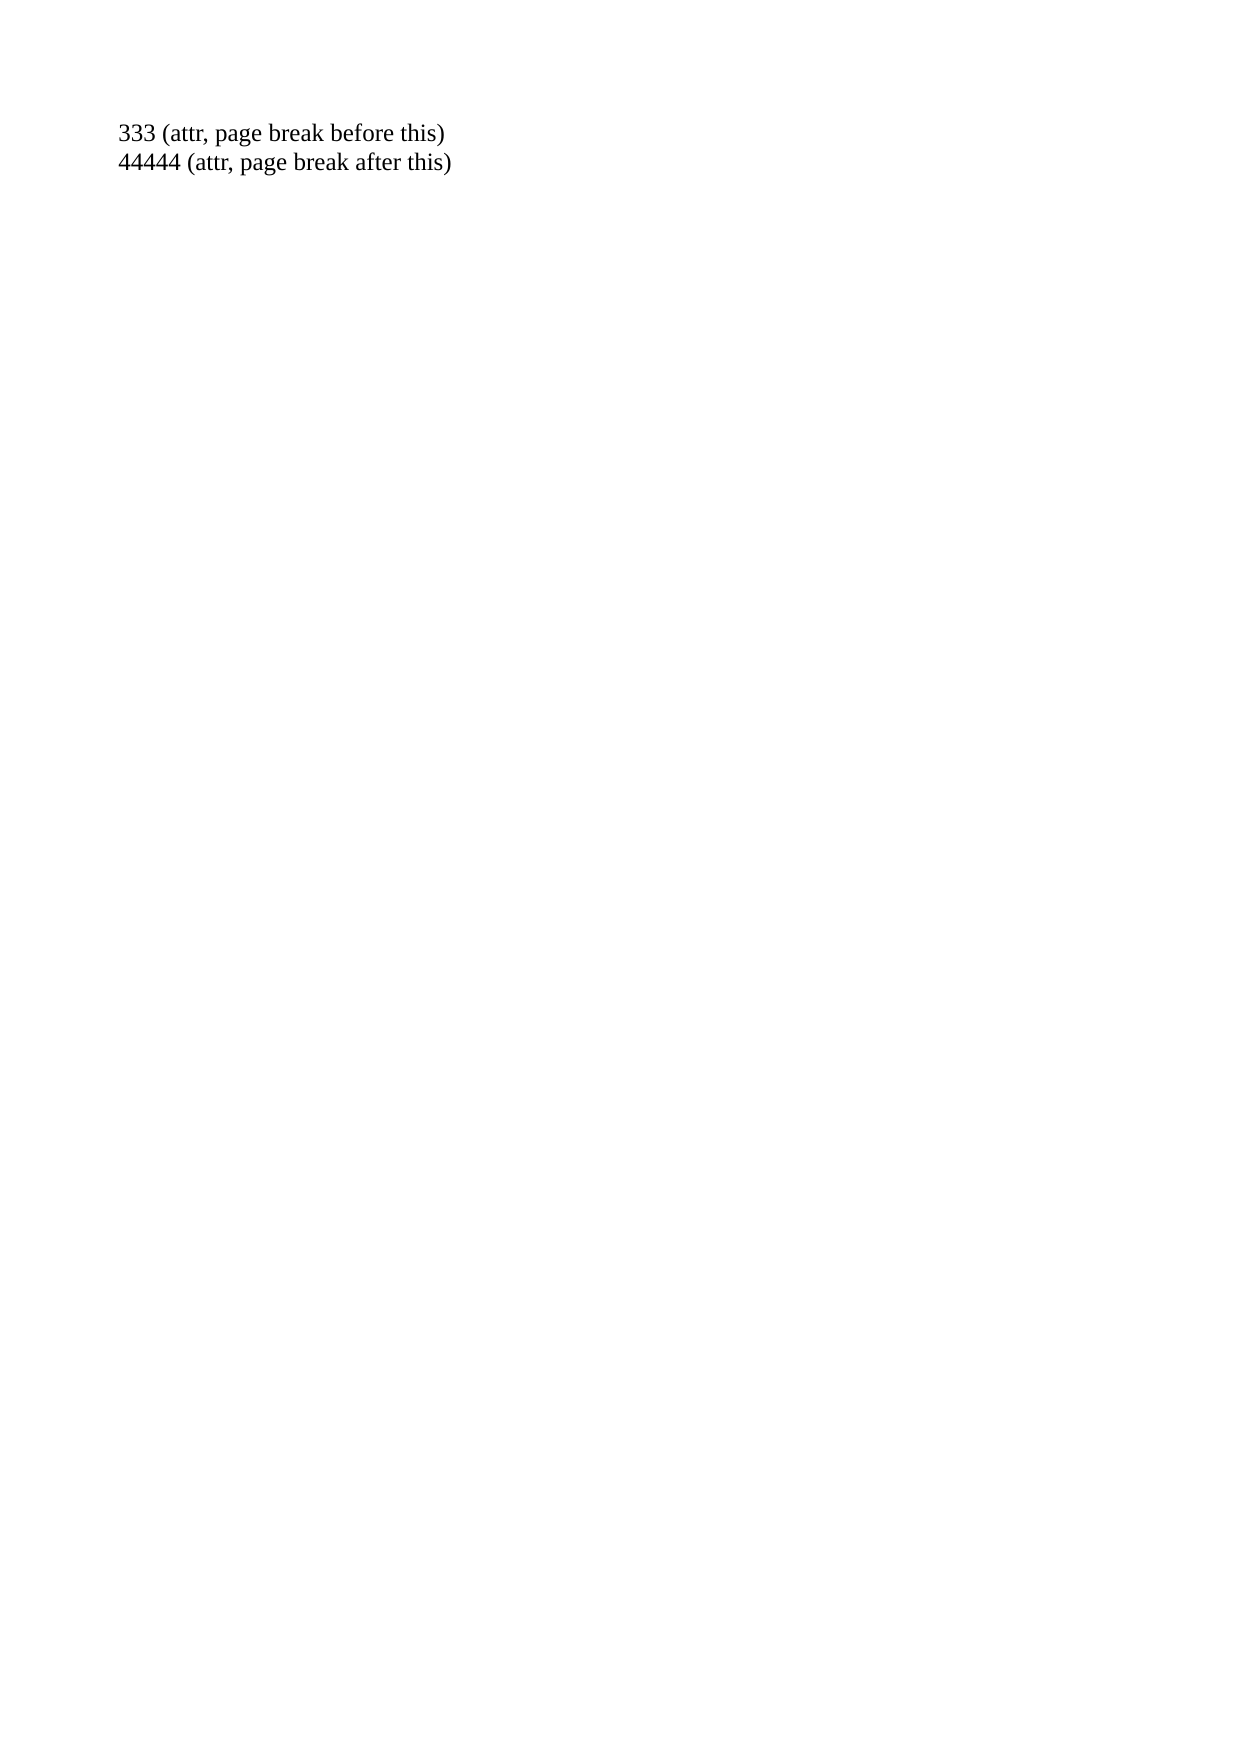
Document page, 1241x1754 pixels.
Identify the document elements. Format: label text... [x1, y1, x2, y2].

text 44444 (attr, page break after this) [118, 147, 1122, 176]
text 333 (attr, page break before this) [118, 118, 1122, 147]
